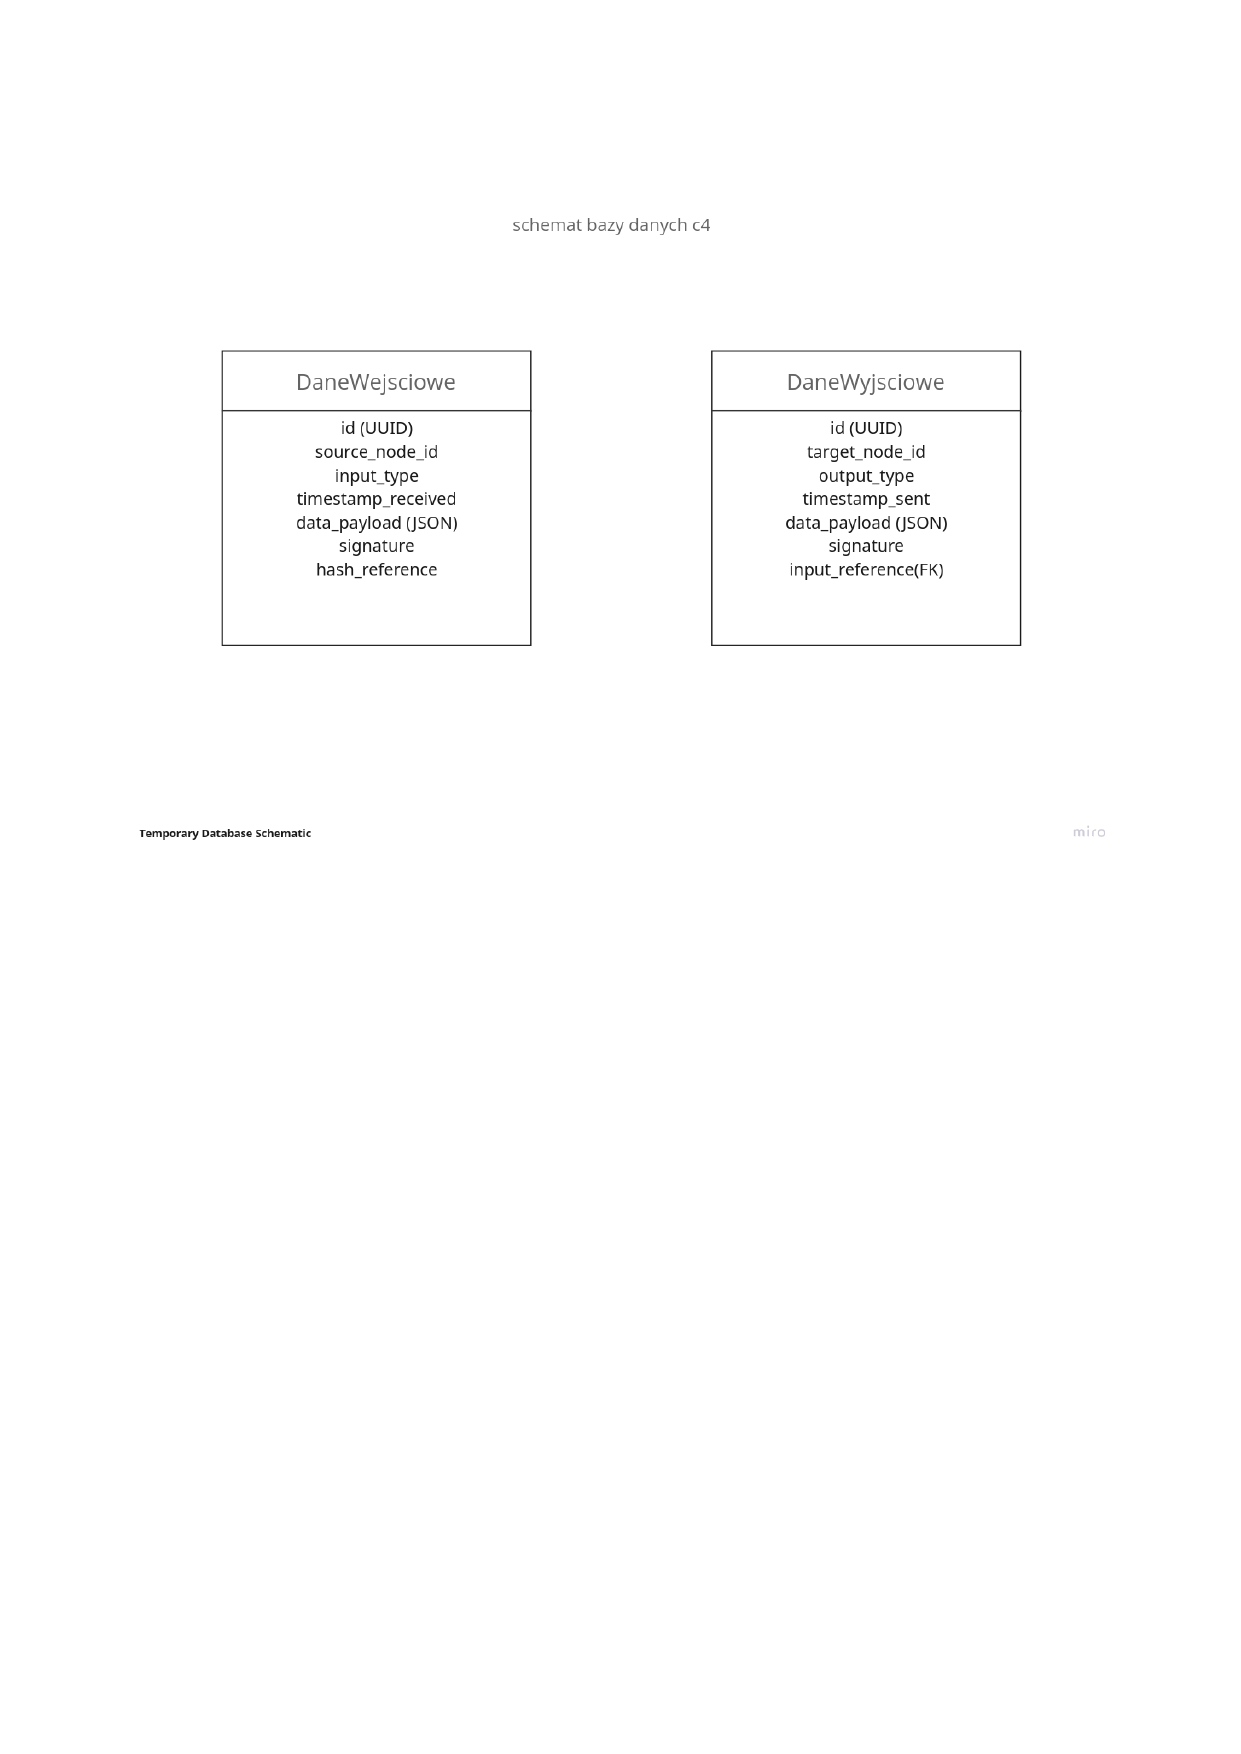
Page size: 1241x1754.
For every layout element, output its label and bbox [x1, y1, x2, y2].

picture [123, 136, 1128, 859]
